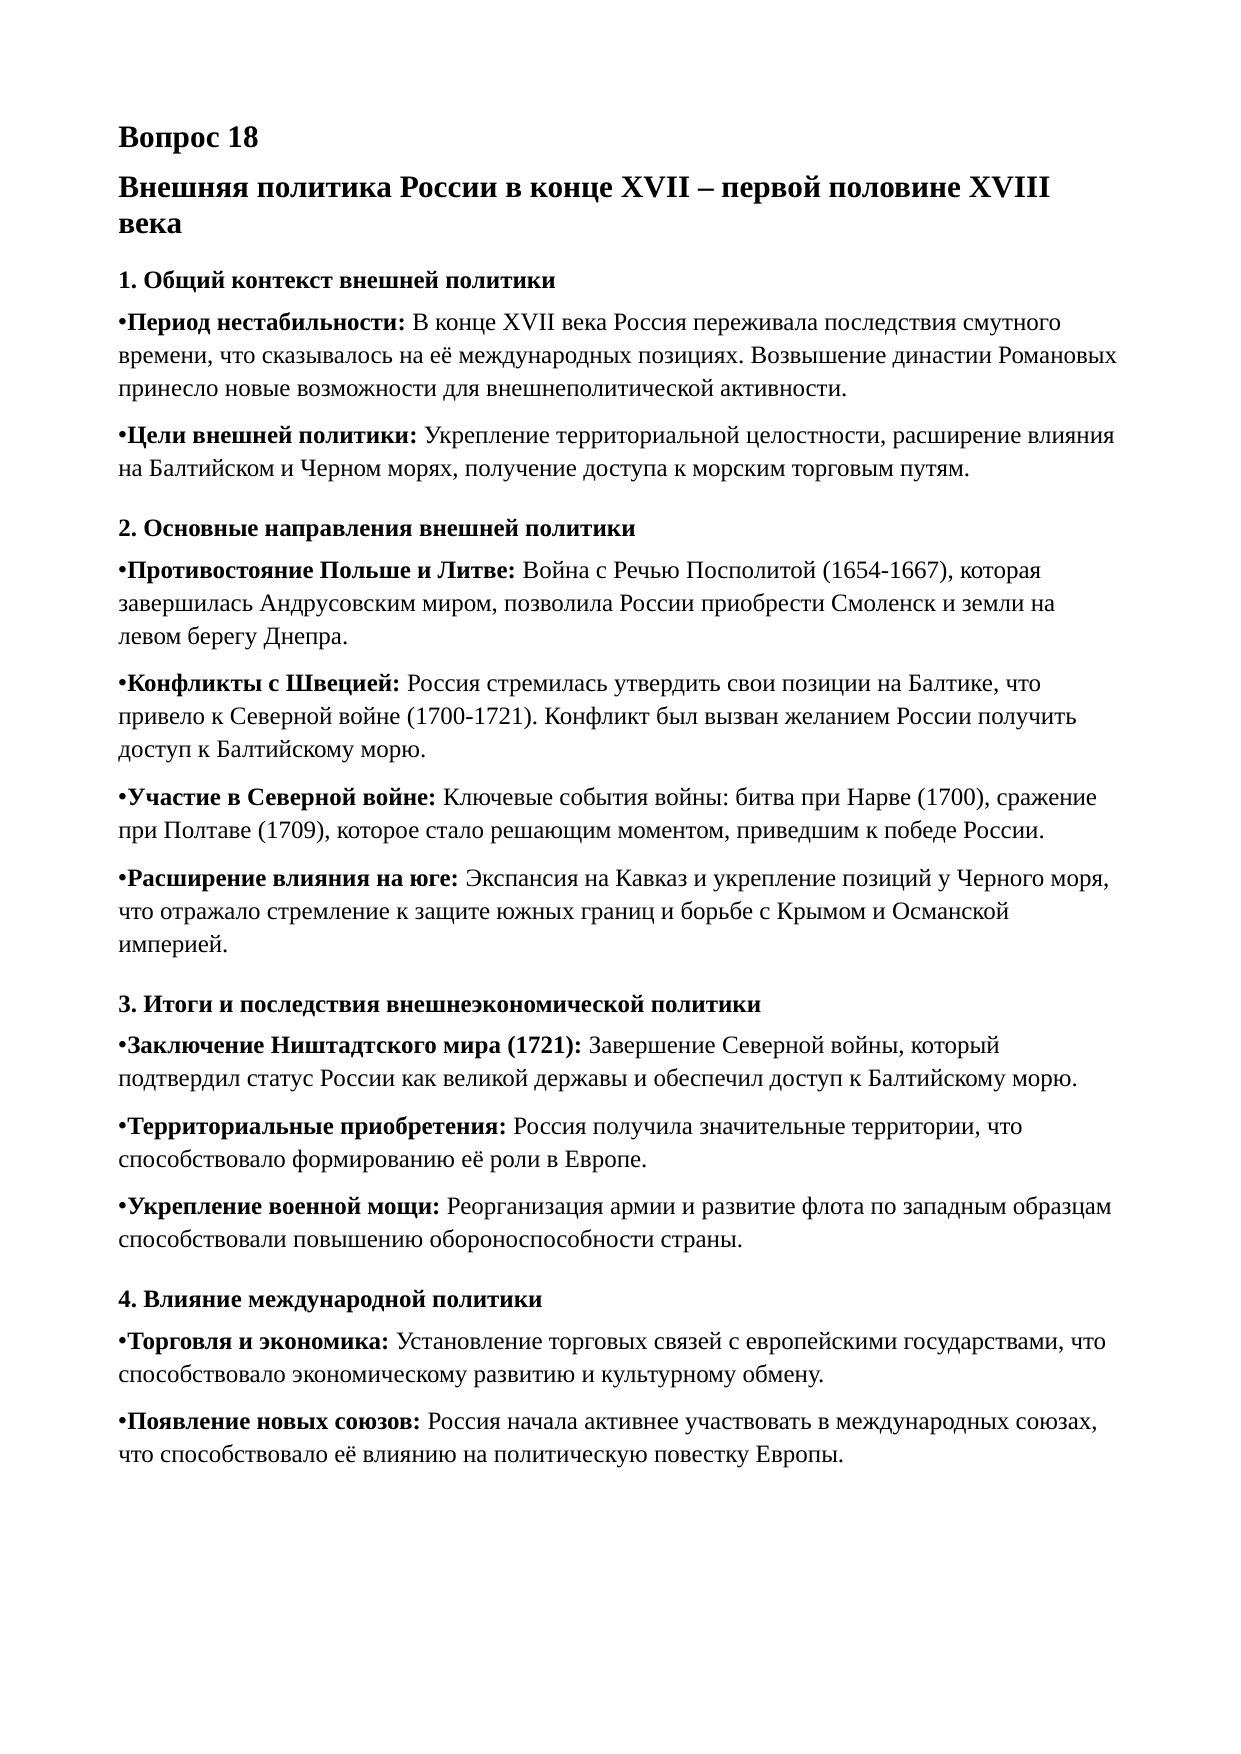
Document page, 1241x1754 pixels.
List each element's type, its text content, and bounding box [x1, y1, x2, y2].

list Цели внешней политики: Укрепление территориальной целостности, расширение влияния на Балтийском и Черном морях, получение доступа к морским торговым путям. [118, 420, 1122, 482]
list Территориальные приобретения: Россия получила значительные территории, что способствовало формированию её роли в Европе. [118, 1111, 1122, 1172]
list Заключение Ништадтского мира (1721): Завершение Северной войны, который подтвердил статус России как великой державы и обеспечил доступ к Балтийскому морю. [118, 1030, 1122, 1092]
subtitle 3. Итоги и последствия внешнеэкономической политики [118, 989, 1122, 1018]
list Участие в Северной войне: Ключевые события войны: битва при Нарве (1700), сражение при Полтаве (1709), которое стало решающим моментом, приведшим к победе России. [118, 782, 1122, 844]
list Противостояние Польше и Литве: Война с Речью Посполитой (1654-1667), которая завершилась Андрусовским миром, позволила России приобрести Смоленск и земли на левом берегу Днепра. [118, 555, 1122, 649]
subtitle 4. Влияние международной политики [118, 1284, 1122, 1313]
list Расширение влияния на юге: Экспансия на Кавказ и укрепление позиций у Черного моря, что отражало стремление к защите южных границ и борьбе с Крымом и Османской империей. [118, 863, 1122, 957]
text Вопрос 18 [118, 118, 1122, 154]
subtitle 1. Общий контекст внешней политики [118, 266, 1122, 294]
list Появление новых союзов: Россия начала активнее участвовать в международных союзах, что способствовало её влиянию на политическую повестку Европы. [118, 1406, 1122, 1468]
list Торговля и экономика: Установление торговых связей с европейскими государствами, что способствовало экономическому развитию и культурному обмену. [118, 1326, 1122, 1387]
list Конфликты с Швецией: Россия стремилась утвердить свои позиции на Балтике, что привело к Северной войне (1700-1721). Конфликт был вызван желанием России получить доступ к Балтийскому морю. [118, 668, 1122, 763]
list Период нестабильности: В конце XVII века Россия переживала последствия смутного времени, что сказывалось на её международных позициях. Возвышение династии Романовых принесло новые возможности для внешнеполитической активности. [118, 307, 1122, 402]
list Укрепление военной мощи: Реорганизация армии и развитие флота по западным образцам способствовали повышению обороноспособности страны. [118, 1191, 1122, 1253]
subtitle 2. Основные направления внешней политики [118, 513, 1122, 542]
subtitle Внешняя политика России в конце XVII – первой половине XVIII века [118, 169, 1122, 241]
